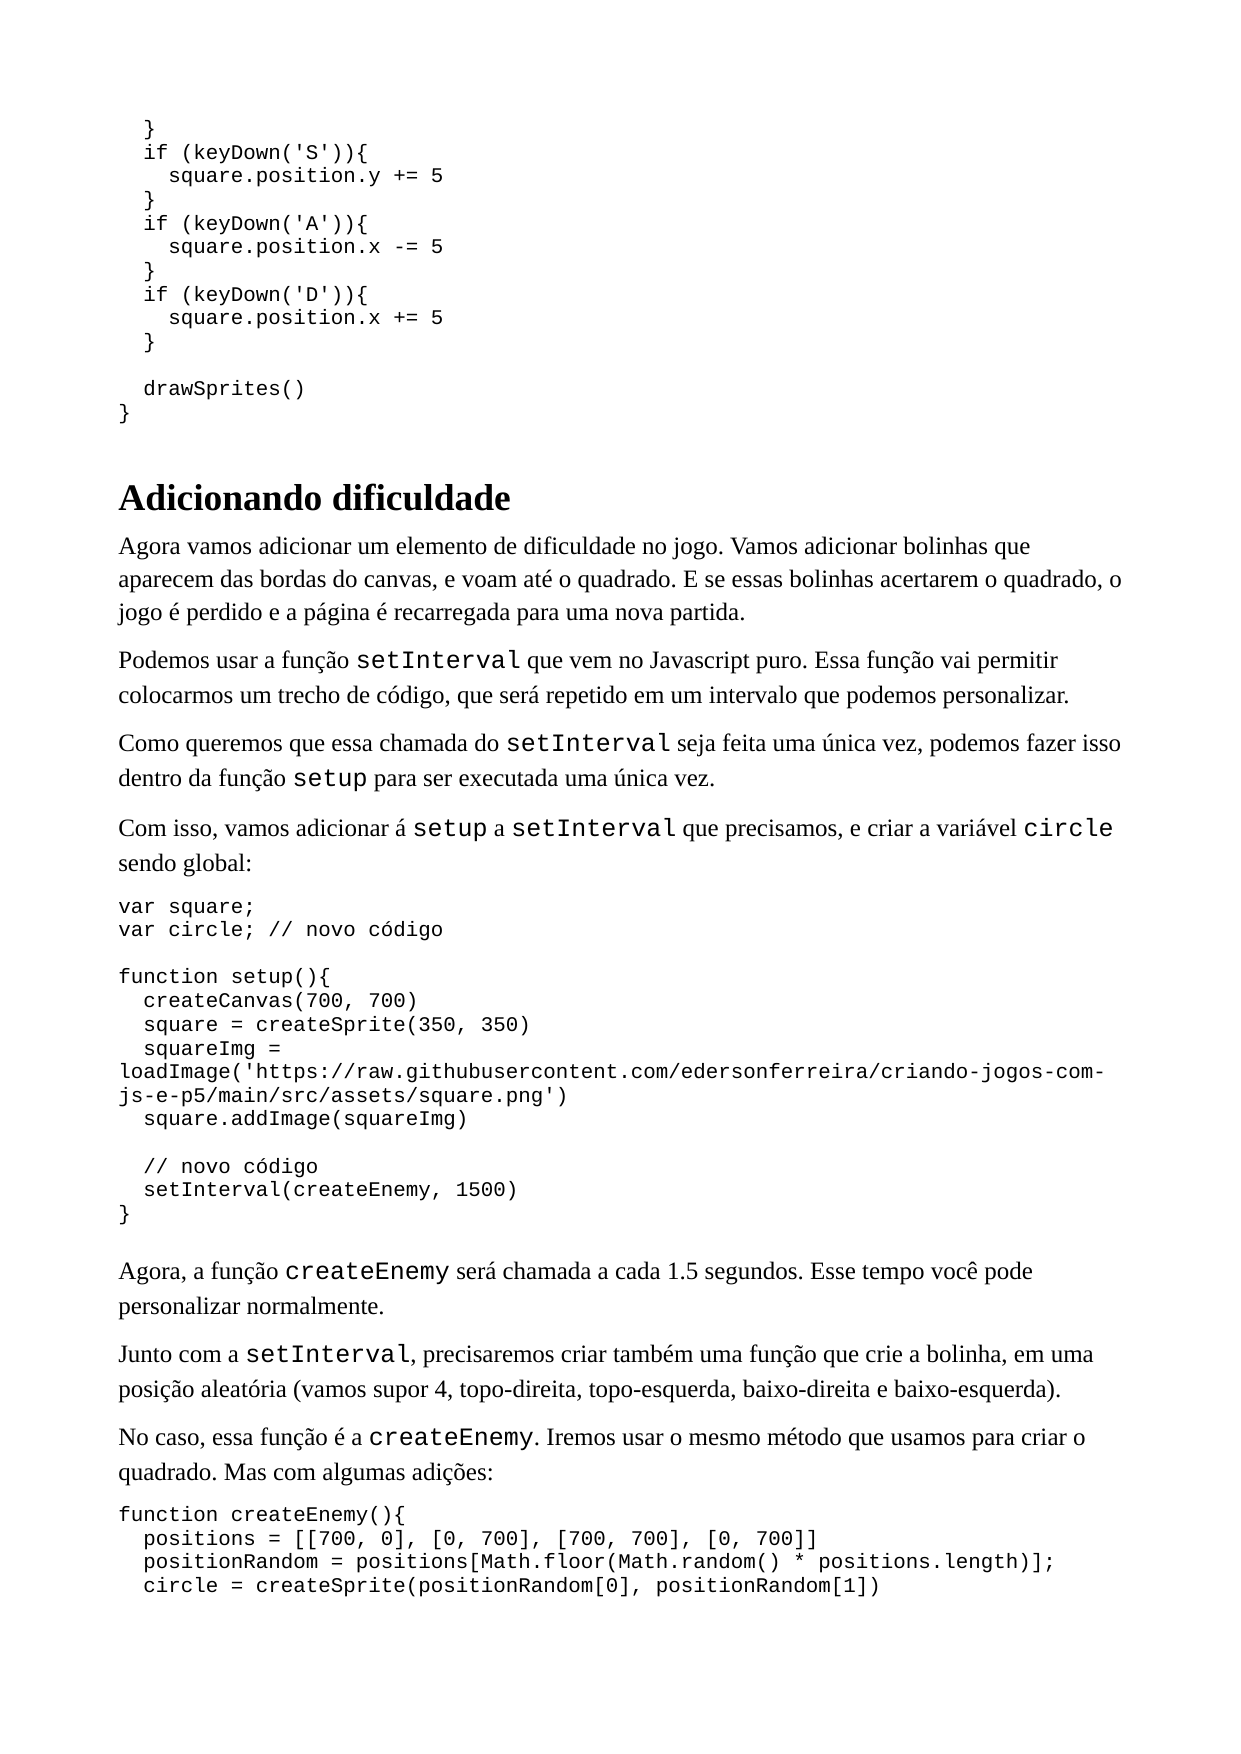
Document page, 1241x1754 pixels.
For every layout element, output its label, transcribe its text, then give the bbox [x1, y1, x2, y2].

subtitle Adicionando dificuldade [118, 476, 1122, 519]
text if (keyDown('D')){ [118, 284, 1122, 307]
text No caso, essa função é a createEnemy. Iremos usar o mesmo método que usamos para criar o quadrado. Mas com algumas adições: [118, 1422, 1122, 1485]
text } [118, 402, 1122, 426]
text // novo código [118, 1156, 1122, 1179]
text square.addImage(squareImg) [118, 1108, 1122, 1132]
text if (keyDown('A')){ [118, 213, 1122, 236]
text Como queremos que essa chamada do setInterval seja feita uma única vez, podemos fazer isso dentro da função setup para ser executada uma única vez. [118, 728, 1122, 794]
text circle = createSprite(positionRandom[0], positionRandom[1]) [118, 1575, 1122, 1599]
text } [118, 260, 1122, 284]
text function setup(){ [118, 967, 1122, 990]
text drawSprites() [118, 378, 1122, 402]
text if (keyDown('S')){ [118, 142, 1122, 165]
text square.position.x -= 5 [118, 236, 1122, 260]
text var square; [118, 896, 1122, 919]
text Com isso, vamos adicionar á setup a setInterval que precisamos, e criar a variável circle sendo global: [118, 813, 1122, 877]
text positionRandom = positions[Math.floor(Math.random() * positions.length)]; [118, 1552, 1122, 1575]
text Agora, a função createEnemy será chamada a cada 1.5 segundos. Esse tempo você pode personalizar normalmente. [118, 1256, 1122, 1320]
text Agora vamos adicionar um elemento de dificuldade no jogo. Vamos adicionar bolinhas que aparecem das bordas do canvas, e voam até o quadrado. E se essas bolinhas acertarem o quadrado, o jogo é perdido e a página é recarregada para uma nova partida. [118, 531, 1122, 626]
text function createEnemy(){ [118, 1504, 1122, 1528]
text Podemos usar a função setInterval que vem no Javascript puro. Essa função vai permitir colocarmos um trecho de código, que será repetido em um intervalo que podemos personalizar. [118, 645, 1122, 709]
text var circle; // novo código [118, 919, 1122, 943]
text Junto com a setInterval, precisaremos criar também uma função que crie a bolinha, em uma posição aleatória (vamos supor 4, topo-direita, topo-esquerda, baixo-direita e baixo-esquerda). [118, 1339, 1122, 1403]
text square.position.y += 5 [118, 165, 1122, 189]
text } [118, 1203, 1122, 1227]
text setInterval(createEnemy, 1500) [118, 1179, 1122, 1203]
text squareImg = loadImage('https://raw.githubusercontent.com/edersonferreira/criando-jogos-com-js-e-p5/main/src/assets/square.png') [118, 1037, 1122, 1108]
text positions = [[700, 0], [0, 700], [700, 700], [0, 700]] [118, 1528, 1122, 1552]
text } [118, 118, 1122, 142]
text } [118, 331, 1122, 354]
text createCanvas(700, 700) [118, 990, 1122, 1014]
text square.position.x += 5 [118, 307, 1122, 331]
text } [118, 189, 1122, 213]
text square = createSprite(350, 350) [118, 1014, 1122, 1037]
